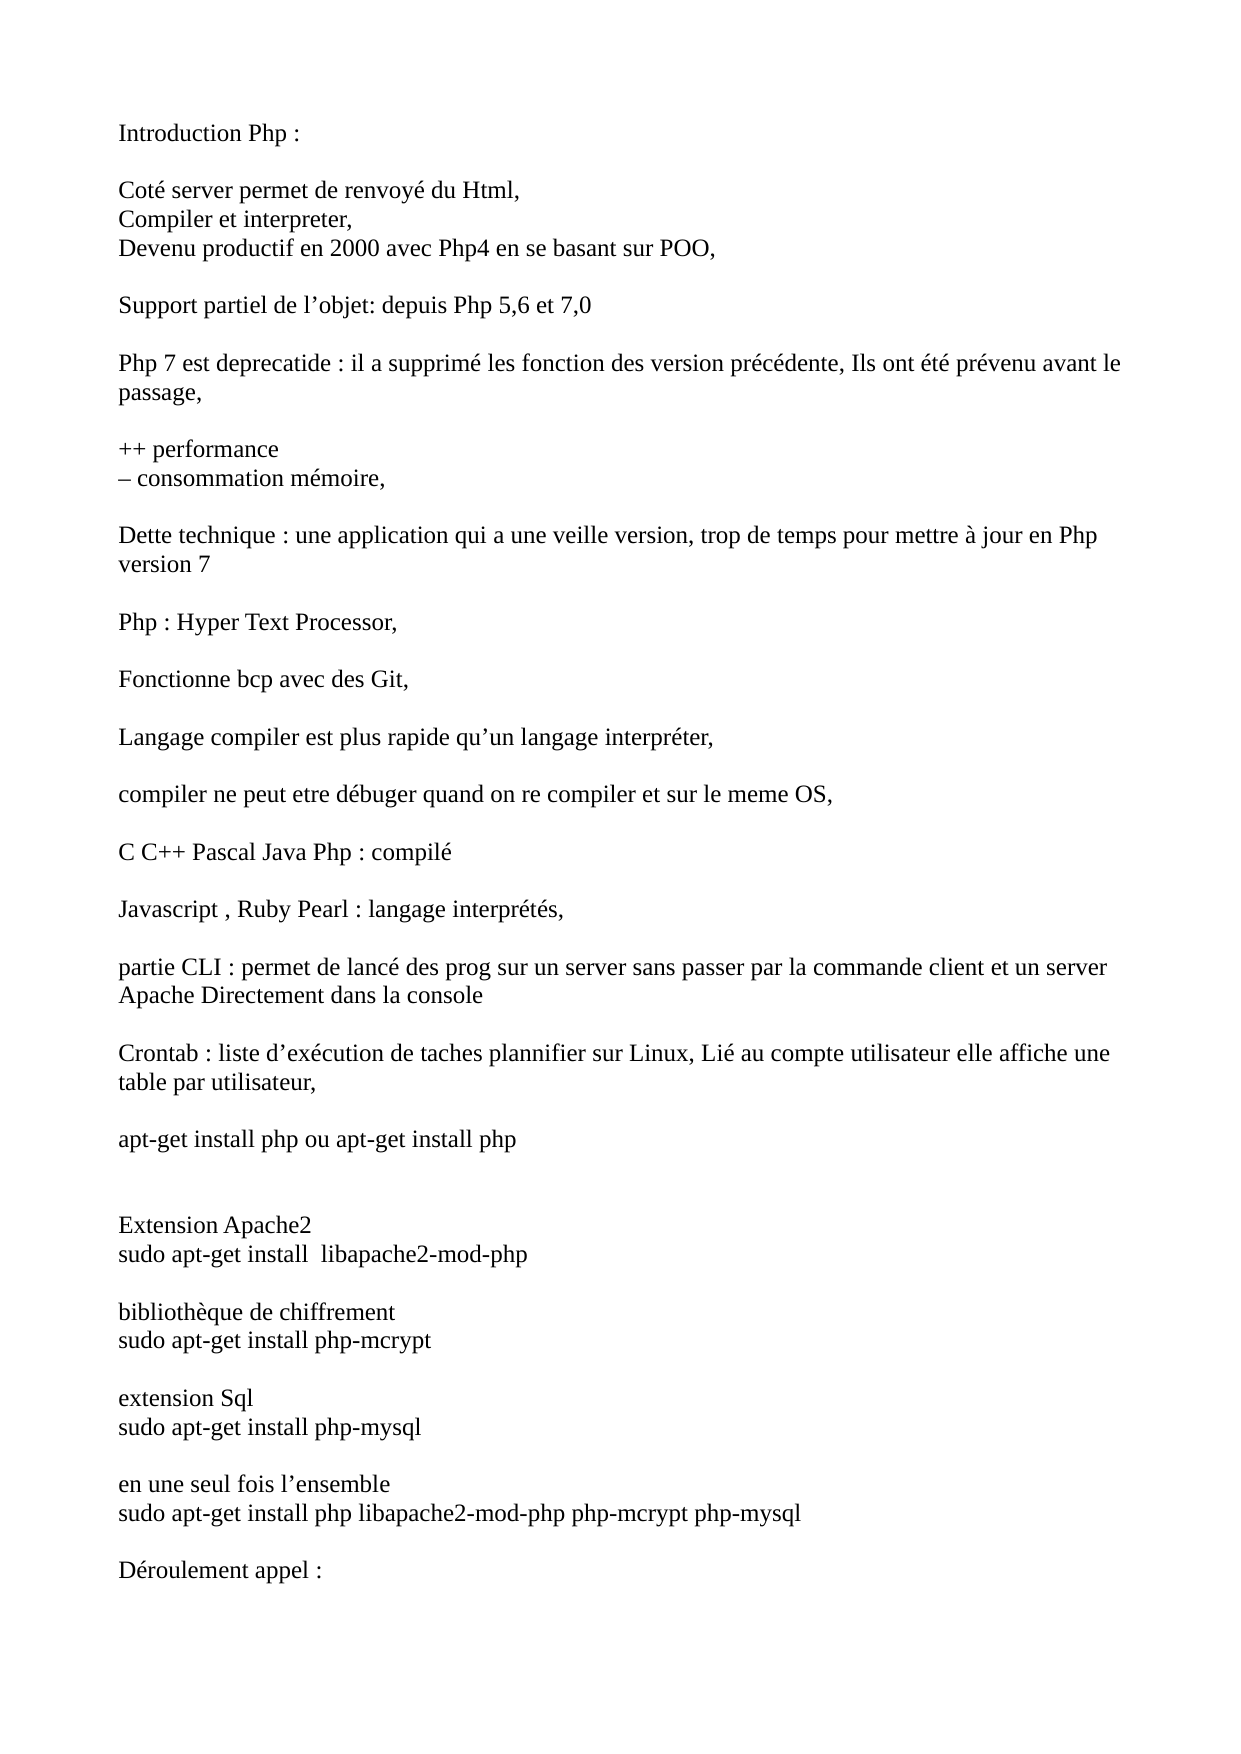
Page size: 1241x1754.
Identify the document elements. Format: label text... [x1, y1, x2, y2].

text Javascript , Ruby Pearl : langage interprétés, [118, 894, 1122, 923]
text apt-get install php ou apt-get install php [118, 1124, 1122, 1153]
text – consommation mémoire, [118, 463, 1122, 492]
text Dette technique : une application qui a une veille version, trop de temps pour mettre à jour en Php [118, 521, 1122, 549]
text C C++ Pascal Java Php : compilé [118, 837, 1122, 866]
text compiler ne peut etre débuger quand on re compiler et sur le meme OS, [118, 779, 1122, 808]
text Coté server permet de renvoyé du Html, [118, 176, 1122, 204]
text bibliothèque de chiffrement [118, 1297, 1122, 1326]
text Langage compiler est plus rapide qu’un langage interpréter, [118, 722, 1122, 751]
text Fonctionne bcp avec des Git, [118, 664, 1122, 693]
text partie CLI : permet de lancé des prog sur un server sans passer par la commande client et un server Apache Directement dans la console [118, 952, 1122, 1009]
text Introduction Php : [118, 118, 1122, 147]
text en une seul fois l’ensemble [118, 1469, 1122, 1498]
text sudo apt-get install php libapache2-mod-php php-mcrypt php-mysql [118, 1498, 1122, 1527]
text Extension Apache2 [118, 1211, 1122, 1239]
text Compiler et interpreter, [118, 204, 1122, 233]
text Déroulement appel : [118, 1556, 1122, 1584]
text Devenu productif en 2000 avec Php4 en se basant sur POO, [118, 233, 1122, 262]
text version 7 [118, 549, 1122, 578]
text sudo apt-get install libapache2-mod-php [118, 1239, 1122, 1268]
text Php : Hyper Text Processor, [118, 607, 1122, 636]
text ++ performance [118, 434, 1122, 463]
text Crontab : liste d’exécution de taches plannifier sur Linux, Lié au compte utilisateur elle affiche une table par utilisateur, [118, 1038, 1122, 1096]
text Php 7 est deprecatide : il a supprimé les fonction des version précédente, Ils ont été prévenu avant le passage, [118, 348, 1122, 406]
text Support partiel de l’objet: depuis Php 5,6 et 7,0 [118, 291, 1122, 319]
text extension Sql [118, 1383, 1122, 1412]
text sudo apt-get install php-mcrypt [118, 1326, 1122, 1354]
text sudo apt-get install php-mysql [118, 1412, 1122, 1441]
